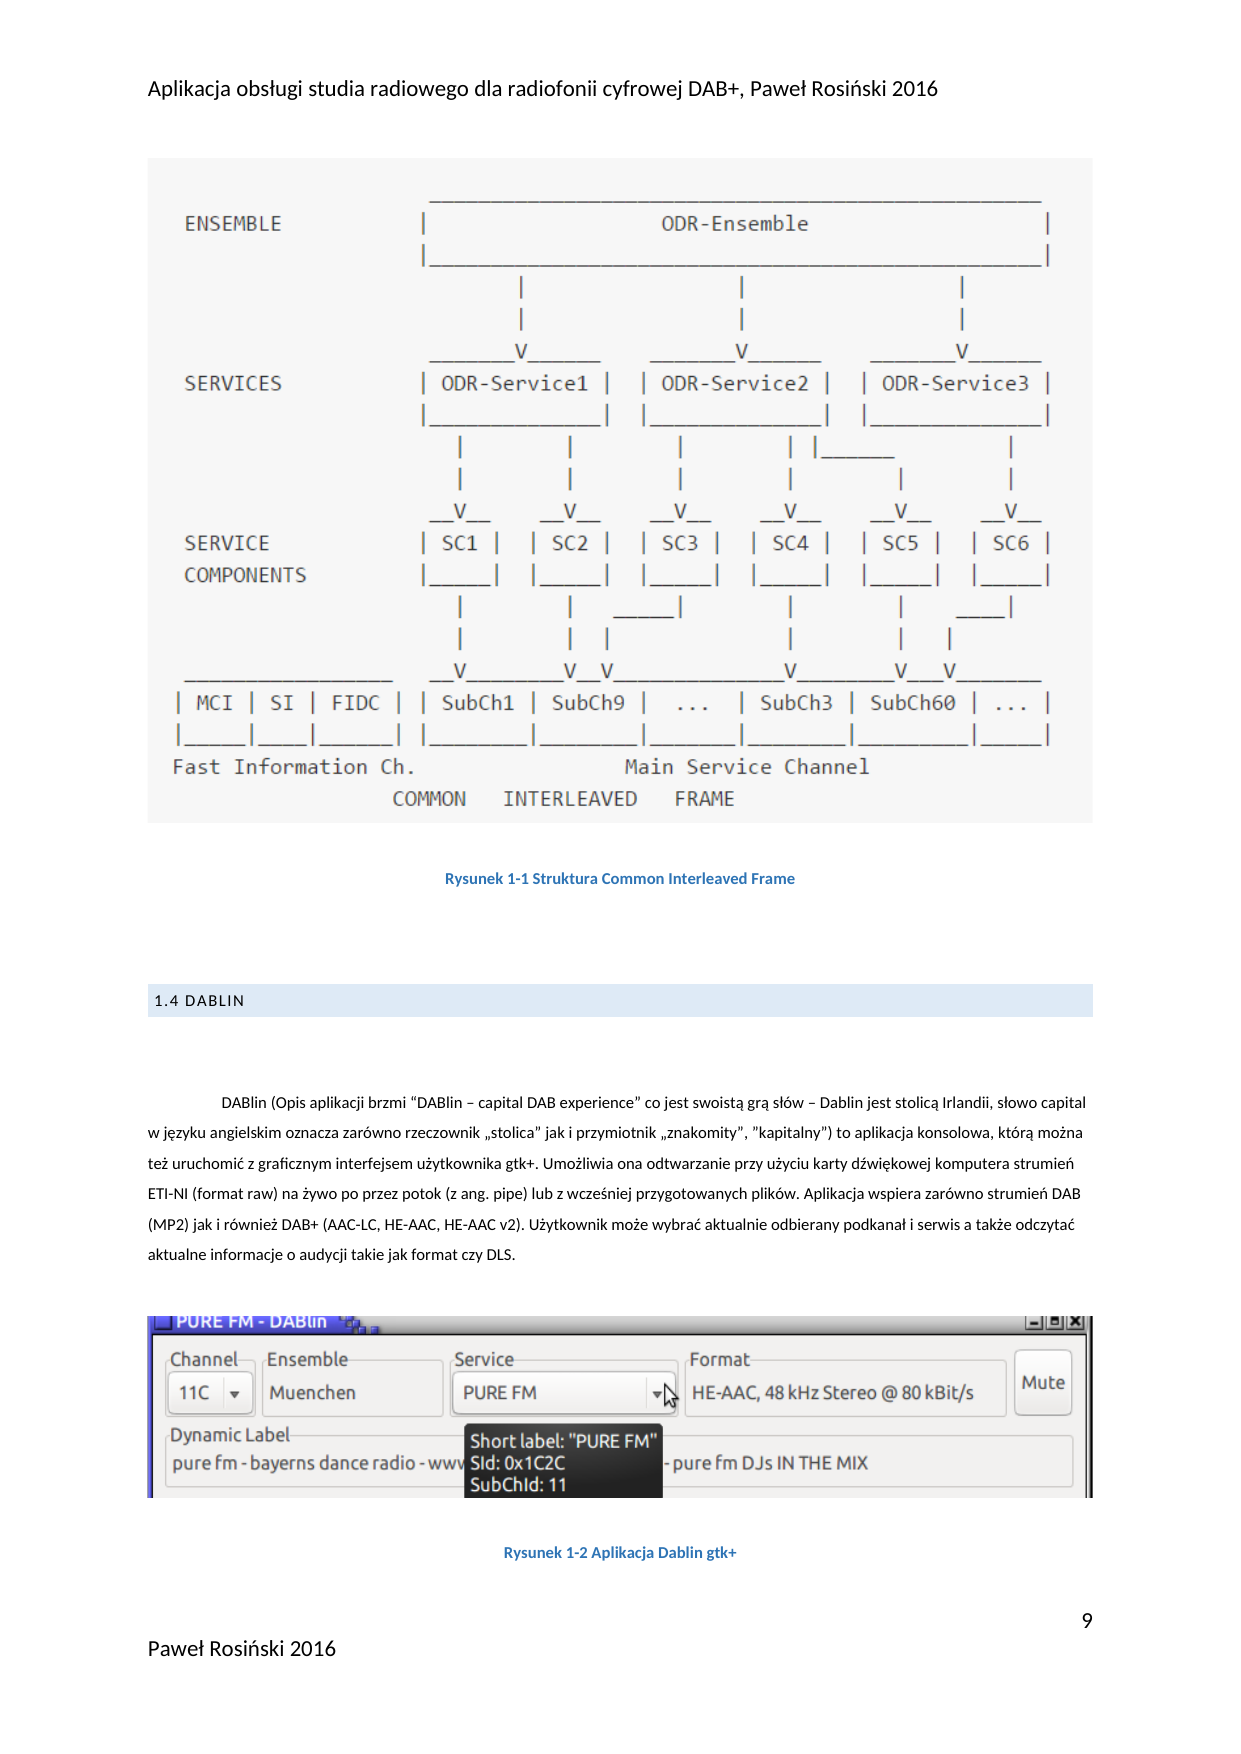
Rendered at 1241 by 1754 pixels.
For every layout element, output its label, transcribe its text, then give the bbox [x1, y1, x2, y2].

text Rysunek 1‑1 Struktura Common Interleaved Frame [148, 868, 1093, 888]
text DABlin (Opis aplikacji brzmi “DABlin – capital DAB experience” co jest swoistą grą słów – Dablin jest stolicą Irlandii, słowo capital w języku angielskim oznacza zarówno rzeczownik „stolica” jak i przymiotnik „znakomity”, ”kapitalny”) to aplikacja konsolowa, którą można też uruchomić z graficznym interfejsem użytkownika gtk+. Umożliwia ona odtwarzanie przy użyciu karty dźwiękowej komputera strumień ETI-NI (format raw) na żywo po przez potok (z ang. pipe) lub z wcześniej przygotowanych plików. Aplikacja wspiera zarówno strumień DAB (MP2) jak i również DAB+ (AAC-LC, HE-AAC, HE-AAC v2). Użytkownik może wybrać aktualnie odbierany podkanał i serwis a także odczytać aktualne informacje o audycji takie jak format czy DLS. [148, 1092, 1093, 1265]
text Rysunek 1‑2 Aplikacja Dablin gtk+ [148, 1542, 1093, 1563]
subtitle 1.4 Dablin [154, 991, 1086, 1011]
